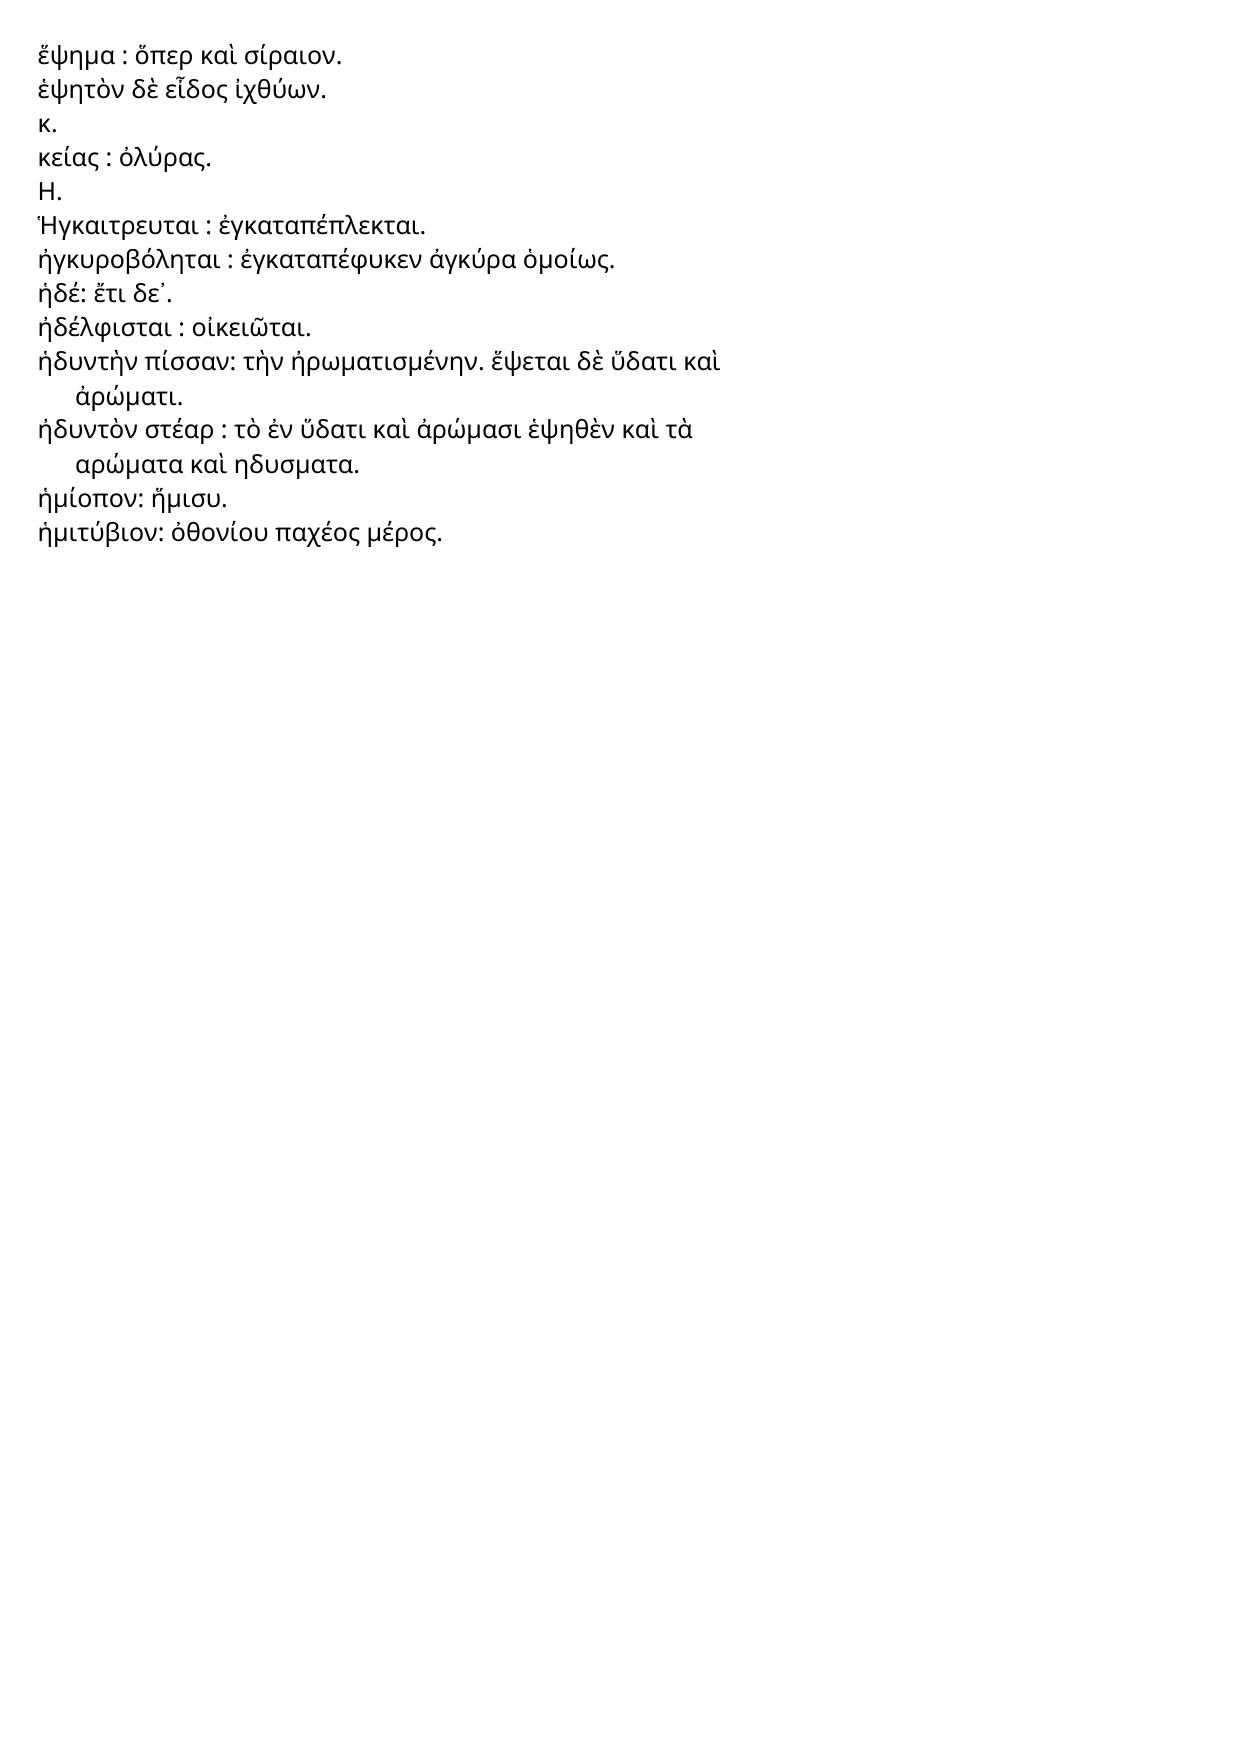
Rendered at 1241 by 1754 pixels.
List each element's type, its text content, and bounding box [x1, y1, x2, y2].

text ἠδυντὸν στέαρ : τὸ ἐν ὕδατι καὶ ἀρώμασι ἑψηθὲν καὶ τὰ αρώματα καὶ ηδυσματα. [37, 412, 1203, 480]
text ἠγκυροβόληται : ἐγκαταπέφυκεν ἀγκύρα ὁμοίως. [37, 242, 1203, 276]
text κείας : ὀλύρας. [37, 140, 1203, 174]
text Ἡγκαιτρευται : ἐγκαταπέπλεκται. [37, 208, 1203, 242]
text ἡμίοπον: ἥμισυ. [37, 480, 1203, 514]
text ἡδέ: ἔτι δε᾽. [37, 276, 1203, 310]
text ἡδυντὴν πίσσαν: τὴν ἠρωματισμένην. ἕψεται δὲ ὕδατι καὶ ἀρώματι. [37, 344, 1203, 412]
text Η. [37, 174, 1203, 208]
text κ. [37, 106, 1203, 140]
text ἠδέλφισται : οἰκειῶται. [37, 310, 1203, 344]
text ἡμιτύβιον: ὀθονίου παχέος μέρος. [37, 514, 1203, 548]
text ἕψημα : ὅπερ καὶ σίραιον. ἑψητὸν δὲ εἶδος ἰχθύων. [37, 37, 1203, 106]
